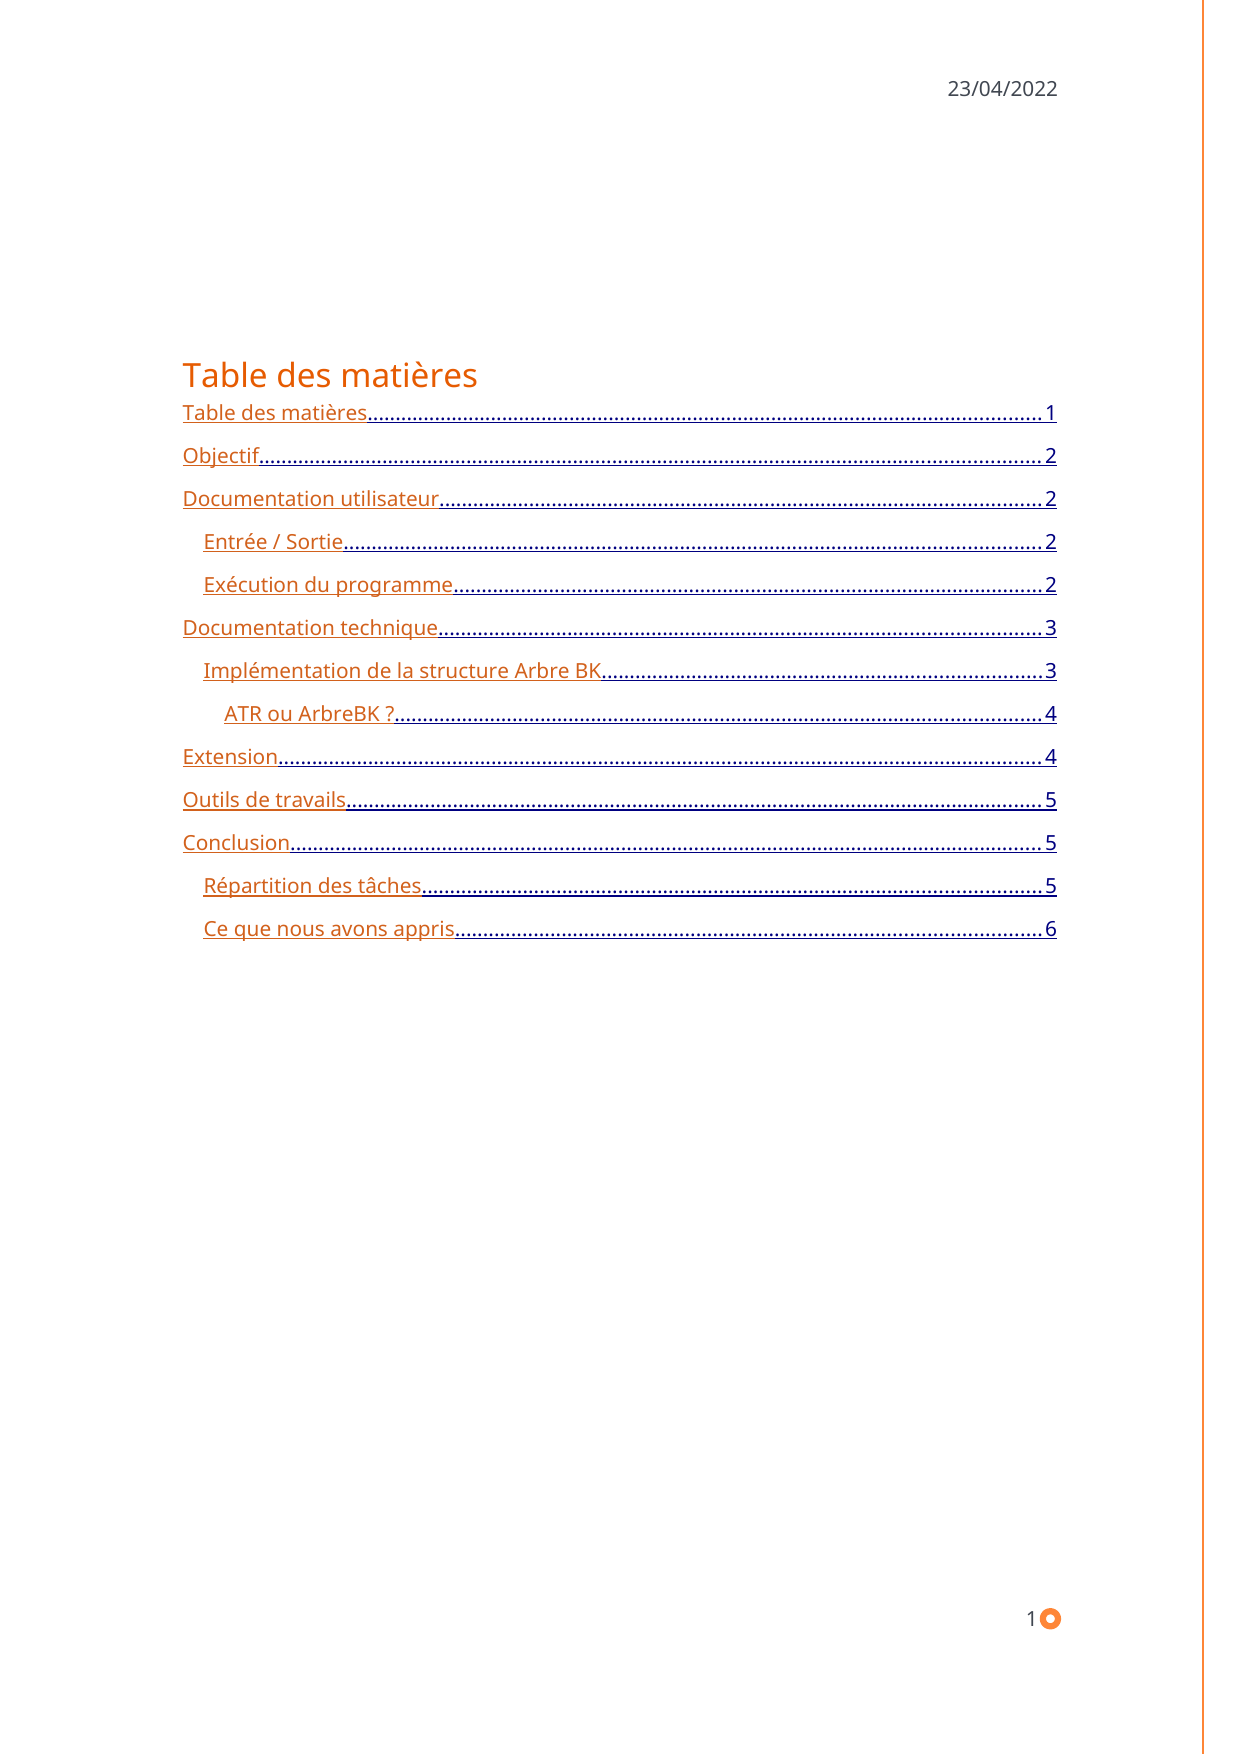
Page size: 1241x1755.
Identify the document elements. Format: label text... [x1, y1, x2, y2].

text Entrée / Sortie 2 [203, 527, 1058, 555]
text Conclusion 5 [182, 828, 1058, 856]
text Table des matières 1 [182, 398, 1058, 426]
text Répartition des tâches 5 [203, 871, 1058, 899]
text Extension 4 [182, 742, 1058, 770]
text Ce que nous avons appris 6 [203, 914, 1058, 942]
text Objectif 2 [182, 441, 1058, 469]
text Documentation technique 3 [182, 613, 1058, 641]
text Documentation utilisateur 2 [182, 484, 1058, 512]
text Exécution du programme 2 [203, 570, 1058, 598]
subtitle Table des matières [182, 352, 1058, 398]
text ATR ou ArbreBK ? 4 [224, 699, 1058, 727]
text Outils de travails 5 [182, 785, 1058, 813]
text Implémentation de la structure Arbre BK 3 [203, 656, 1058, 684]
